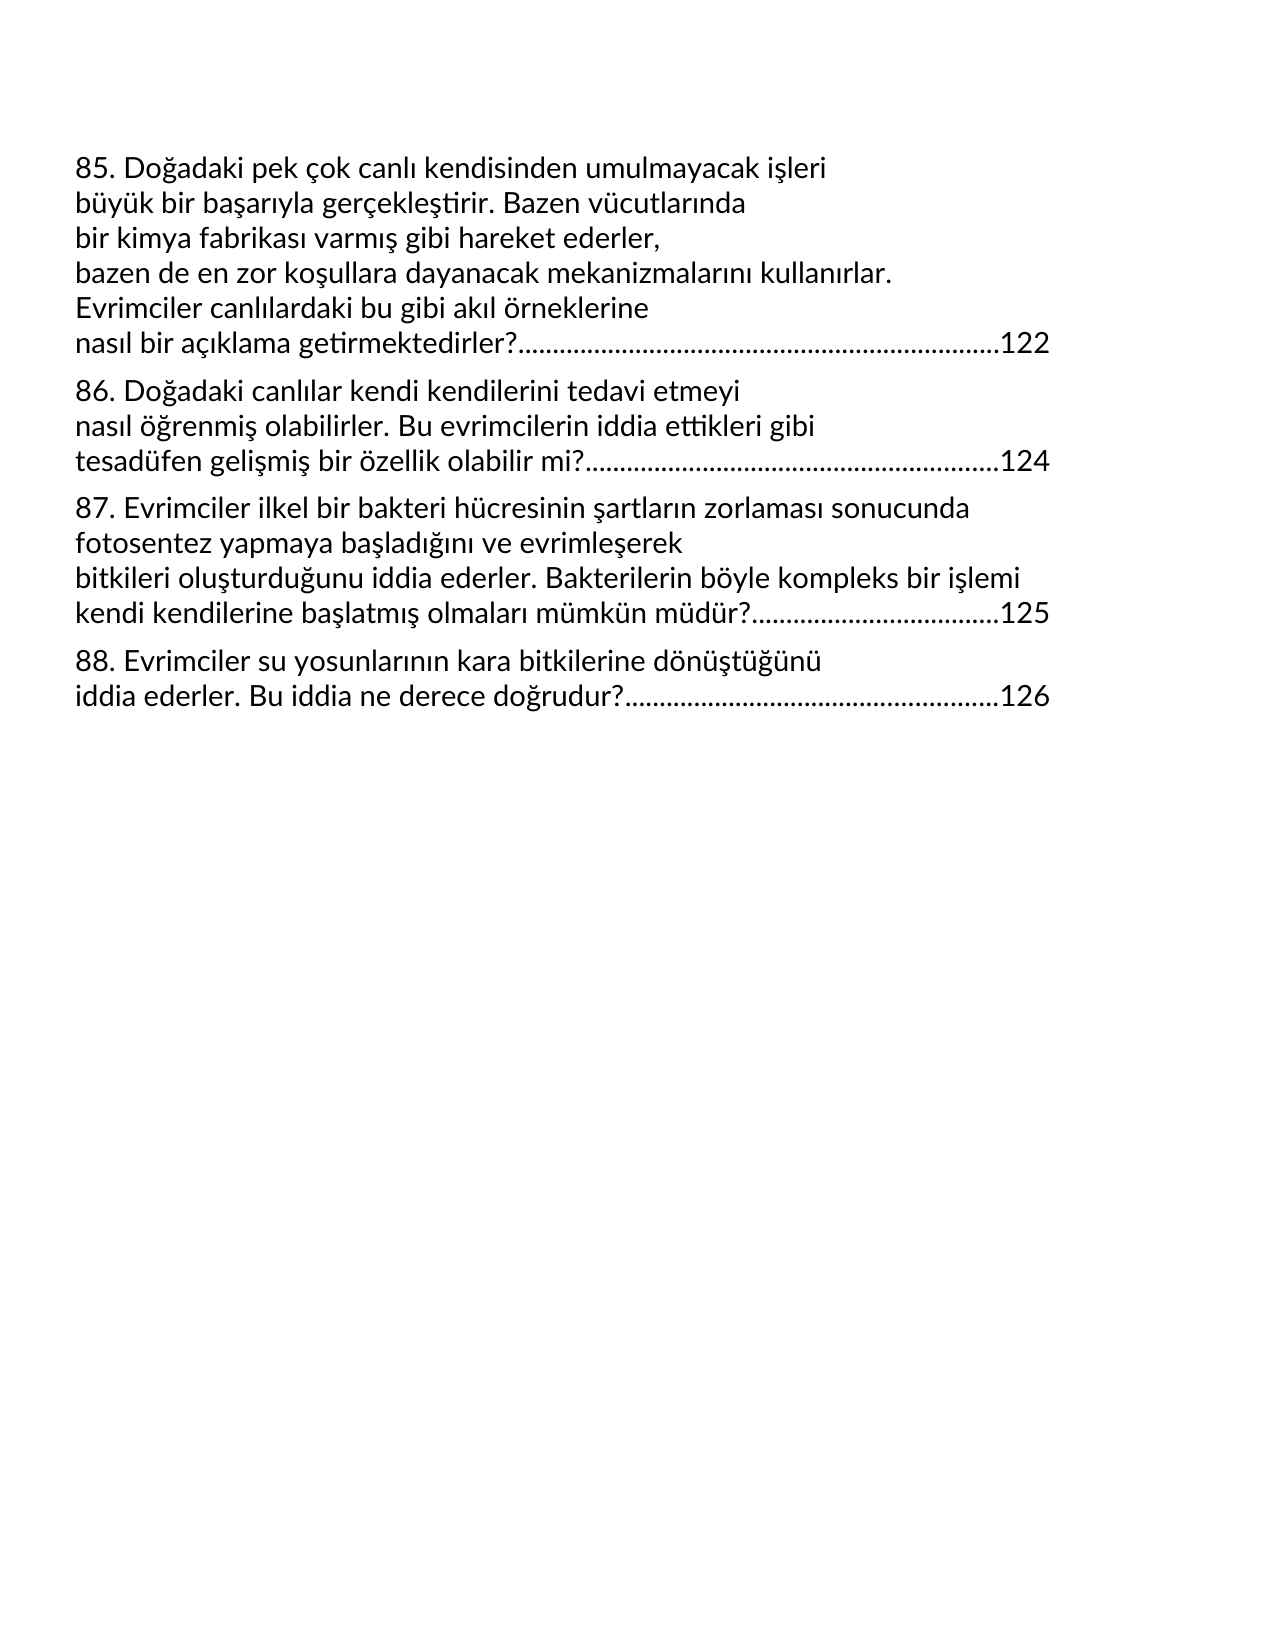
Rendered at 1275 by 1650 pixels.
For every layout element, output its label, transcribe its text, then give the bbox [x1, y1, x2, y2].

subtitle 88. Evrimciler su yosunlarının kara bitkilerine dönüştüğünü iddia ederler. Bu iddia ne derece doğrudur? 126 [75, 642, 1200, 712]
subtitle 85. Doğadaki pek çok canlı kendisinden umulmayacak işleri büyük bir başarıyla gerçekleştirir. Bazen vücutlarında bir kimya fabrikası varmış gibi hareket ederler, bazen de en zor koşullara dayanacak mekanizmalarını kullanırlar. Evrimciler canlılardaki bu gibi akıl örneklerine nasıl bir açıklama getirmektedirler? 122 [75, 150, 1200, 360]
subtitle 87. Evrimciler ilkel bir bakteri hücresinin şartların zorlaması sonucunda fotosentez yapmaya başladığını ve evrimleşerek bitkileri oluşturduğunu iddia ederler. Bakterilerin böyle kompleks bir işlemi kendi kendilerine başlatmış olmaları mümkün müdür? 125 [75, 490, 1200, 630]
subtitle 86. Doğadaki canlılar kendi kendilerini tedavi etmeyi nasıl öğrenmiş olabilirler. Bu evrimcilerin iddia ettikleri gibi tesadüfen gelişmiş bir özellik olabilir mi? 124 [75, 372, 1200, 477]
